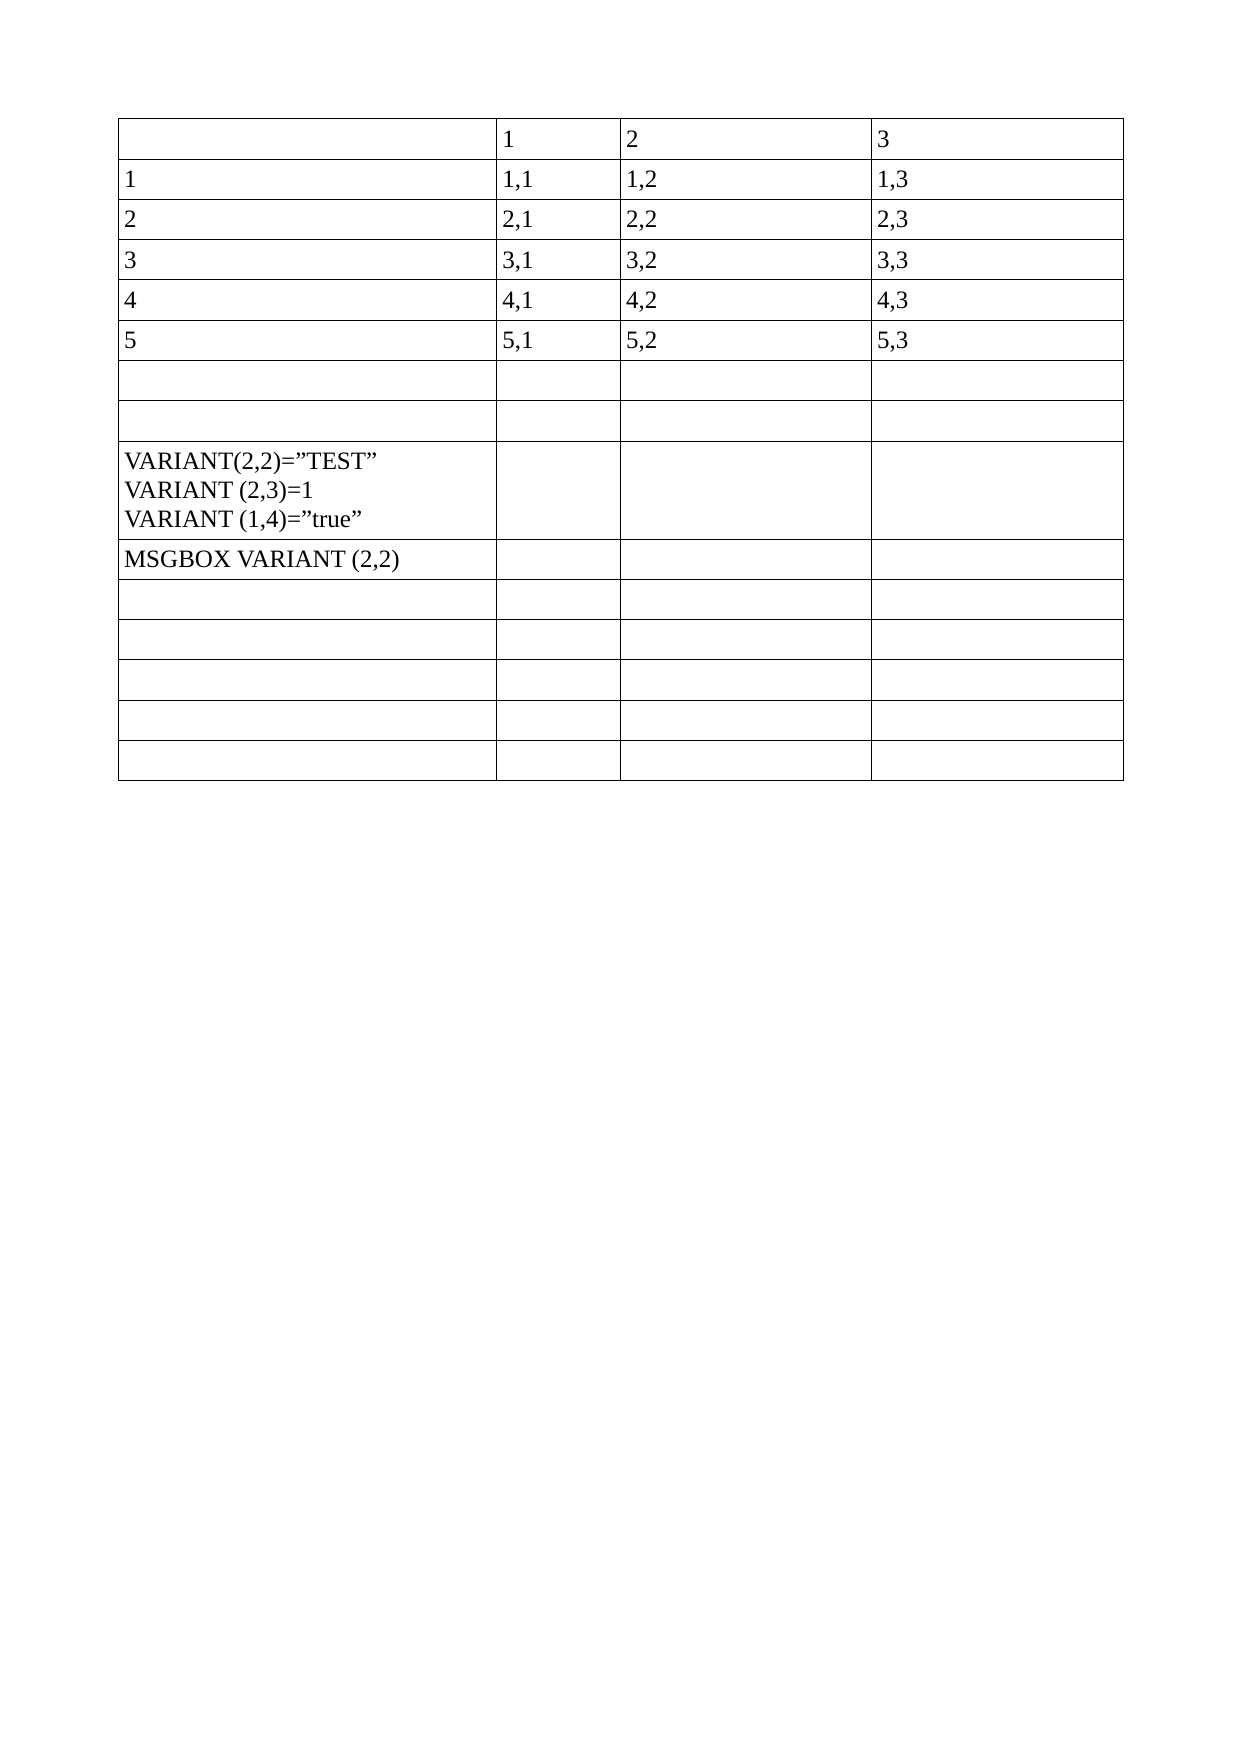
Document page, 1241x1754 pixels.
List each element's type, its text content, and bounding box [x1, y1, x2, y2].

table_cell 1,1 [497, 160, 620, 199]
table_cell [497, 580, 620, 619]
table_cell 2,1 [497, 200, 620, 239]
table_cell 1 [119, 160, 496, 199]
table_cell 2 [119, 200, 496, 239]
table_cell [621, 361, 871, 400]
table_cell [621, 442, 871, 538]
table_cell [621, 741, 871, 780]
table_cell 4 [119, 280, 496, 320]
table_cell [872, 401, 1123, 441]
table_cell [119, 701, 496, 740]
table_header [119, 119, 496, 158]
table_cell [872, 741, 1123, 780]
table_cell [497, 741, 620, 780]
table_cell [119, 620, 496, 659]
table_header 1 [497, 119, 620, 158]
table_cell [119, 361, 496, 400]
table_cell 1,2 [621, 160, 871, 199]
table_cell [119, 580, 496, 619]
table_cell 3,1 [497, 240, 620, 279]
table_cell 4,3 [872, 280, 1123, 320]
table_cell 5 [119, 321, 496, 360]
table_cell [621, 580, 871, 619]
table_header 3 [872, 119, 1123, 158]
table_cell [497, 442, 620, 538]
table_cell [497, 620, 620, 659]
table_cell [119, 660, 496, 700]
table_cell [621, 401, 871, 441]
table_cell [872, 540, 1123, 579]
table_cell MSGBOX VARIANT (2,2) [119, 540, 496, 579]
table_cell [621, 620, 871, 659]
table_cell [872, 442, 1123, 538]
table_cell [621, 660, 871, 700]
table_header 2 [621, 119, 871, 158]
table_cell [621, 540, 871, 579]
table_cell [872, 701, 1123, 740]
table_cell 3,2 [621, 240, 871, 279]
table_cell [119, 741, 496, 780]
table_cell 2,3 [872, 200, 1123, 239]
table_cell [872, 660, 1123, 700]
table_cell [497, 660, 620, 700]
table_cell 4,1 [497, 280, 620, 320]
table_cell [119, 401, 496, 441]
table_cell [497, 540, 620, 579]
table_cell 4,2 [621, 280, 871, 320]
table_cell [872, 580, 1123, 619]
table_cell VARIANT(2,2)=”TEST” VARIANT (2,3)=1 VARIANT (1,4)=”true” [119, 442, 496, 538]
table_cell 3 [119, 240, 496, 279]
table_cell 2,2 [621, 200, 871, 239]
table_cell 5,1 [497, 321, 620, 360]
table_cell 5,2 [621, 321, 871, 360]
table_cell [621, 701, 871, 740]
table_cell [872, 620, 1123, 659]
table_cell [872, 361, 1123, 400]
table_cell 3,3 [872, 240, 1123, 279]
table_cell 5,3 [872, 321, 1123, 360]
table_cell [497, 401, 620, 441]
table_cell [497, 361, 620, 400]
table_cell 1,3 [872, 160, 1123, 199]
table_cell [497, 701, 620, 740]
